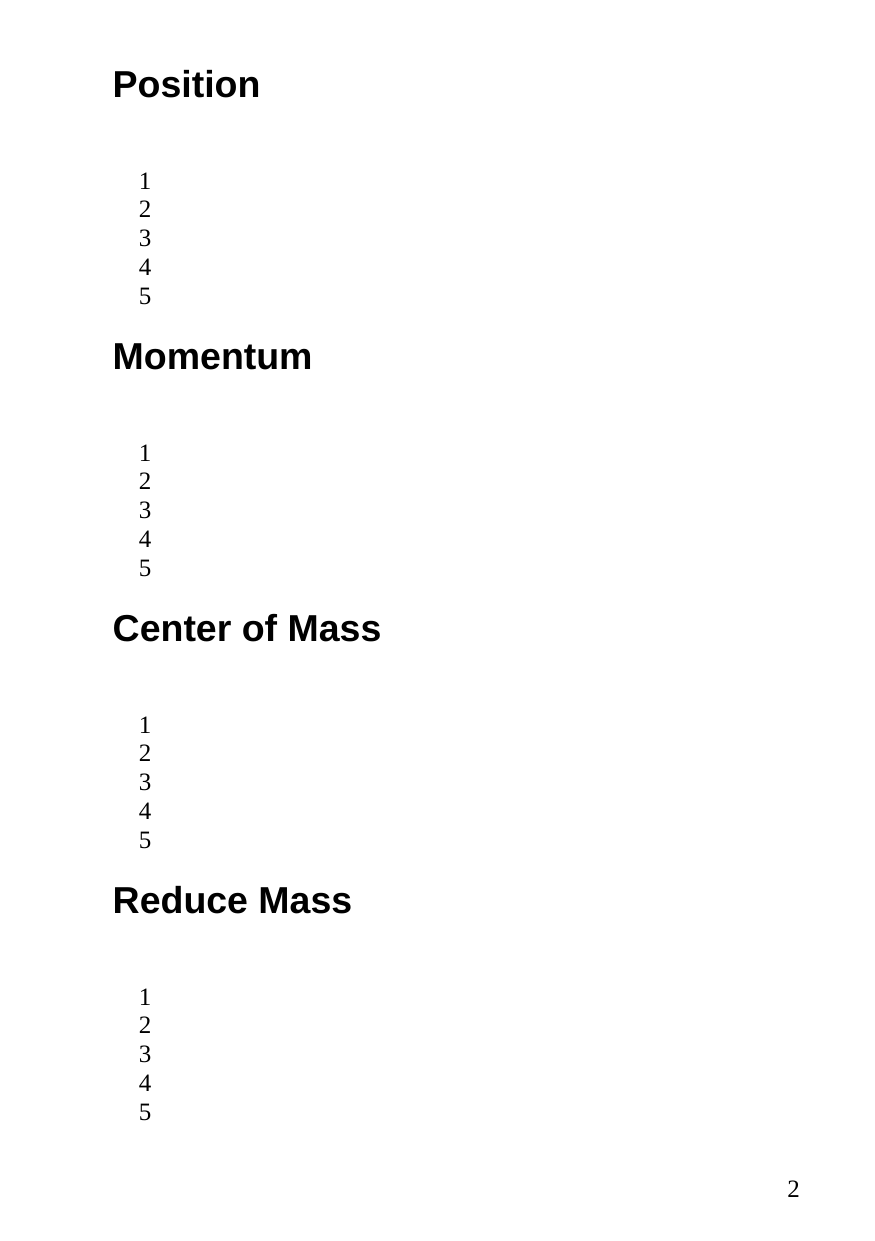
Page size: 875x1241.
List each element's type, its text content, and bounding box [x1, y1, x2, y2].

table_header [154, 166, 793, 194]
table_cell [154, 825, 793, 853]
table_cell 5 [109, 281, 154, 309]
table_cell 2 [109, 1010, 154, 1039]
subtitle Momentum [112, 334, 799, 378]
table_cell 3 [109, 767, 154, 796]
table_cell [154, 796, 793, 825]
table_cell [154, 495, 793, 524]
table_header 1 [109, 166, 154, 194]
table_cell [154, 1039, 793, 1068]
table_cell 2 [109, 195, 154, 223]
table_header 1 [109, 710, 154, 738]
table_cell [154, 252, 793, 281]
table_cell [154, 195, 793, 223]
table_cell [154, 1010, 793, 1039]
table_cell [154, 739, 793, 767]
table_cell 4 [109, 524, 154, 553]
table_cell 3 [109, 223, 154, 252]
table_cell [154, 1068, 793, 1097]
table_cell 4 [109, 796, 154, 825]
table_cell [154, 524, 793, 553]
table_cell [154, 281, 793, 309]
table_cell 5 [109, 1097, 154, 1125]
table_cell 4 [109, 252, 154, 281]
subtitle Reduce Mass [112, 878, 799, 922]
table_cell 5 [109, 553, 154, 581]
table_header 1 [109, 982, 154, 1010]
table_header 1 [109, 438, 154, 466]
table_cell 2 [109, 466, 154, 495]
table_cell [154, 223, 793, 252]
subtitle Position [112, 62, 799, 106]
table_header [154, 438, 793, 466]
table_cell [154, 466, 793, 495]
table_cell [154, 767, 793, 796]
table_cell 2 [109, 739, 154, 767]
table_cell [154, 1097, 793, 1125]
table_cell 5 [109, 825, 154, 853]
table_cell 3 [109, 495, 154, 524]
table_header [154, 710, 793, 738]
table_cell 4 [109, 1068, 154, 1097]
table_cell [154, 553, 793, 581]
table_header [154, 982, 793, 1010]
subtitle Center of Mass [112, 606, 799, 649]
table_cell 3 [109, 1039, 154, 1068]
